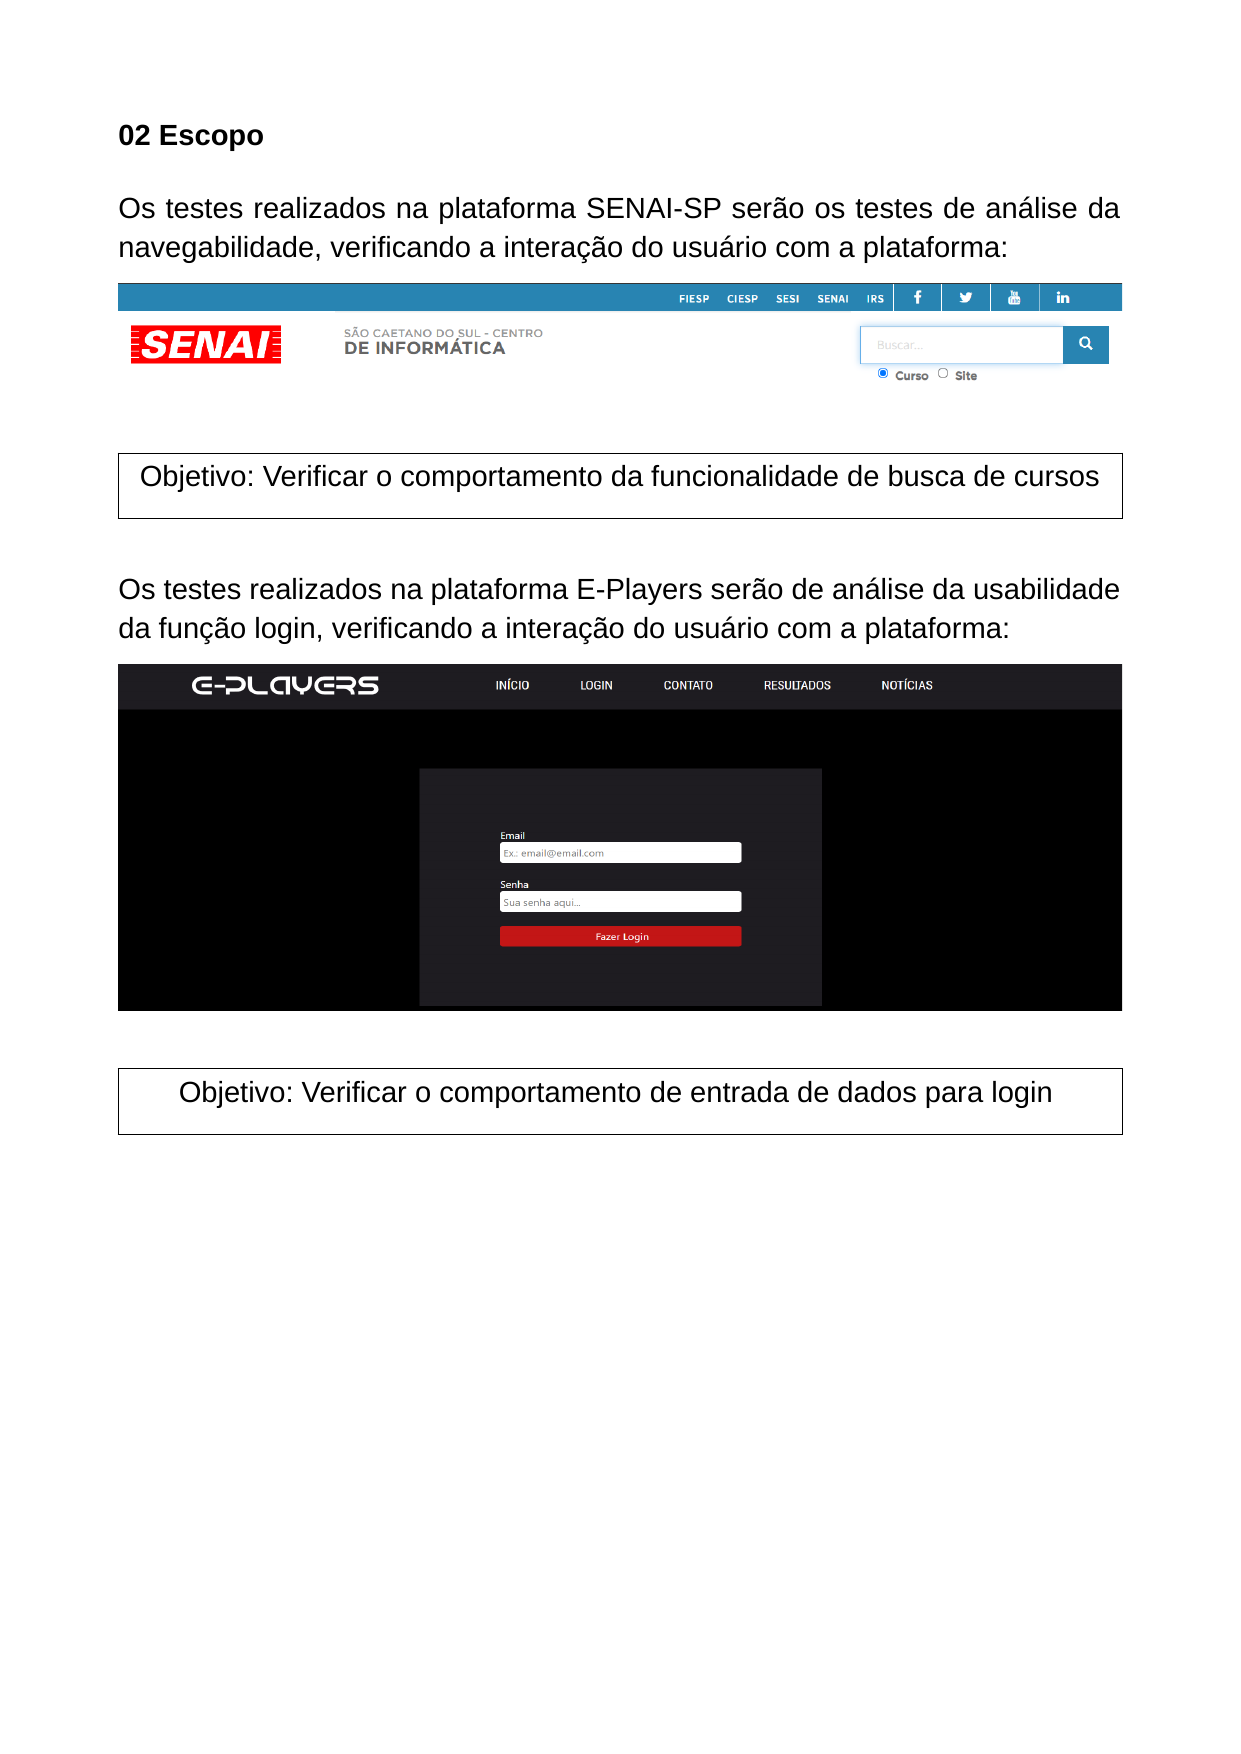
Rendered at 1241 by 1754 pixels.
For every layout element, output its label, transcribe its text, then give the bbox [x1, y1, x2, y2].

table_header Objetivo: Verificar o comportamento de entrada de dados para login [119, 1069, 1122, 1134]
text Os testes realizados na plataforma SENAI-SP serão os testes de análise da navegabilidade, verificando a interação do usuário com a plataforma: [118, 191, 1122, 263]
table_header Objetivo: Verificar o comportamento da funcionalidade de busca de cursos [119, 454, 1122, 518]
picture [118, 664, 1123, 1011]
text Os testes realizados na plataforma E-Players serão de análise da usabilidade da função login, verificando a interação do usuário com a plataforma: [118, 572, 1122, 644]
subtitle 02 Escopo [118, 118, 1122, 152]
picture [118, 283, 1123, 395]
